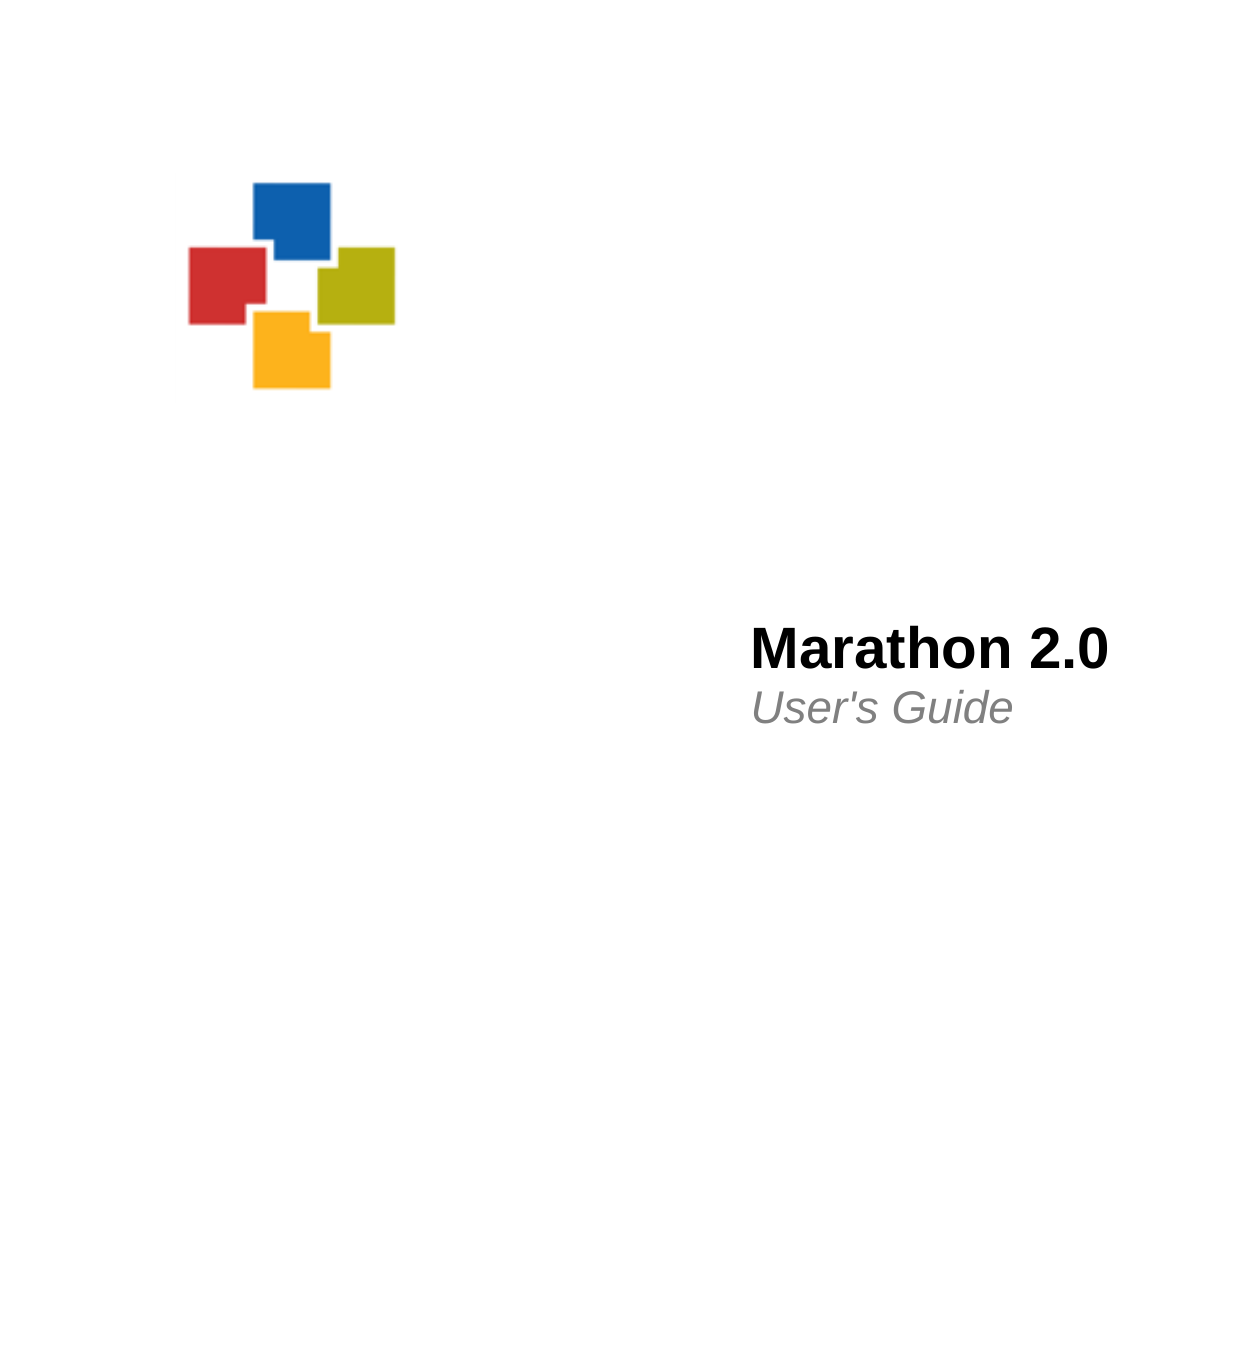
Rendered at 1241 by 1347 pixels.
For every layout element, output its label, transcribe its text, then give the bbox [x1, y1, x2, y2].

title Marathon 2.0 [750, 613, 1110, 680]
subtitle User's Guide [750, 680, 1110, 733]
picture [174, 173, 410, 403]
